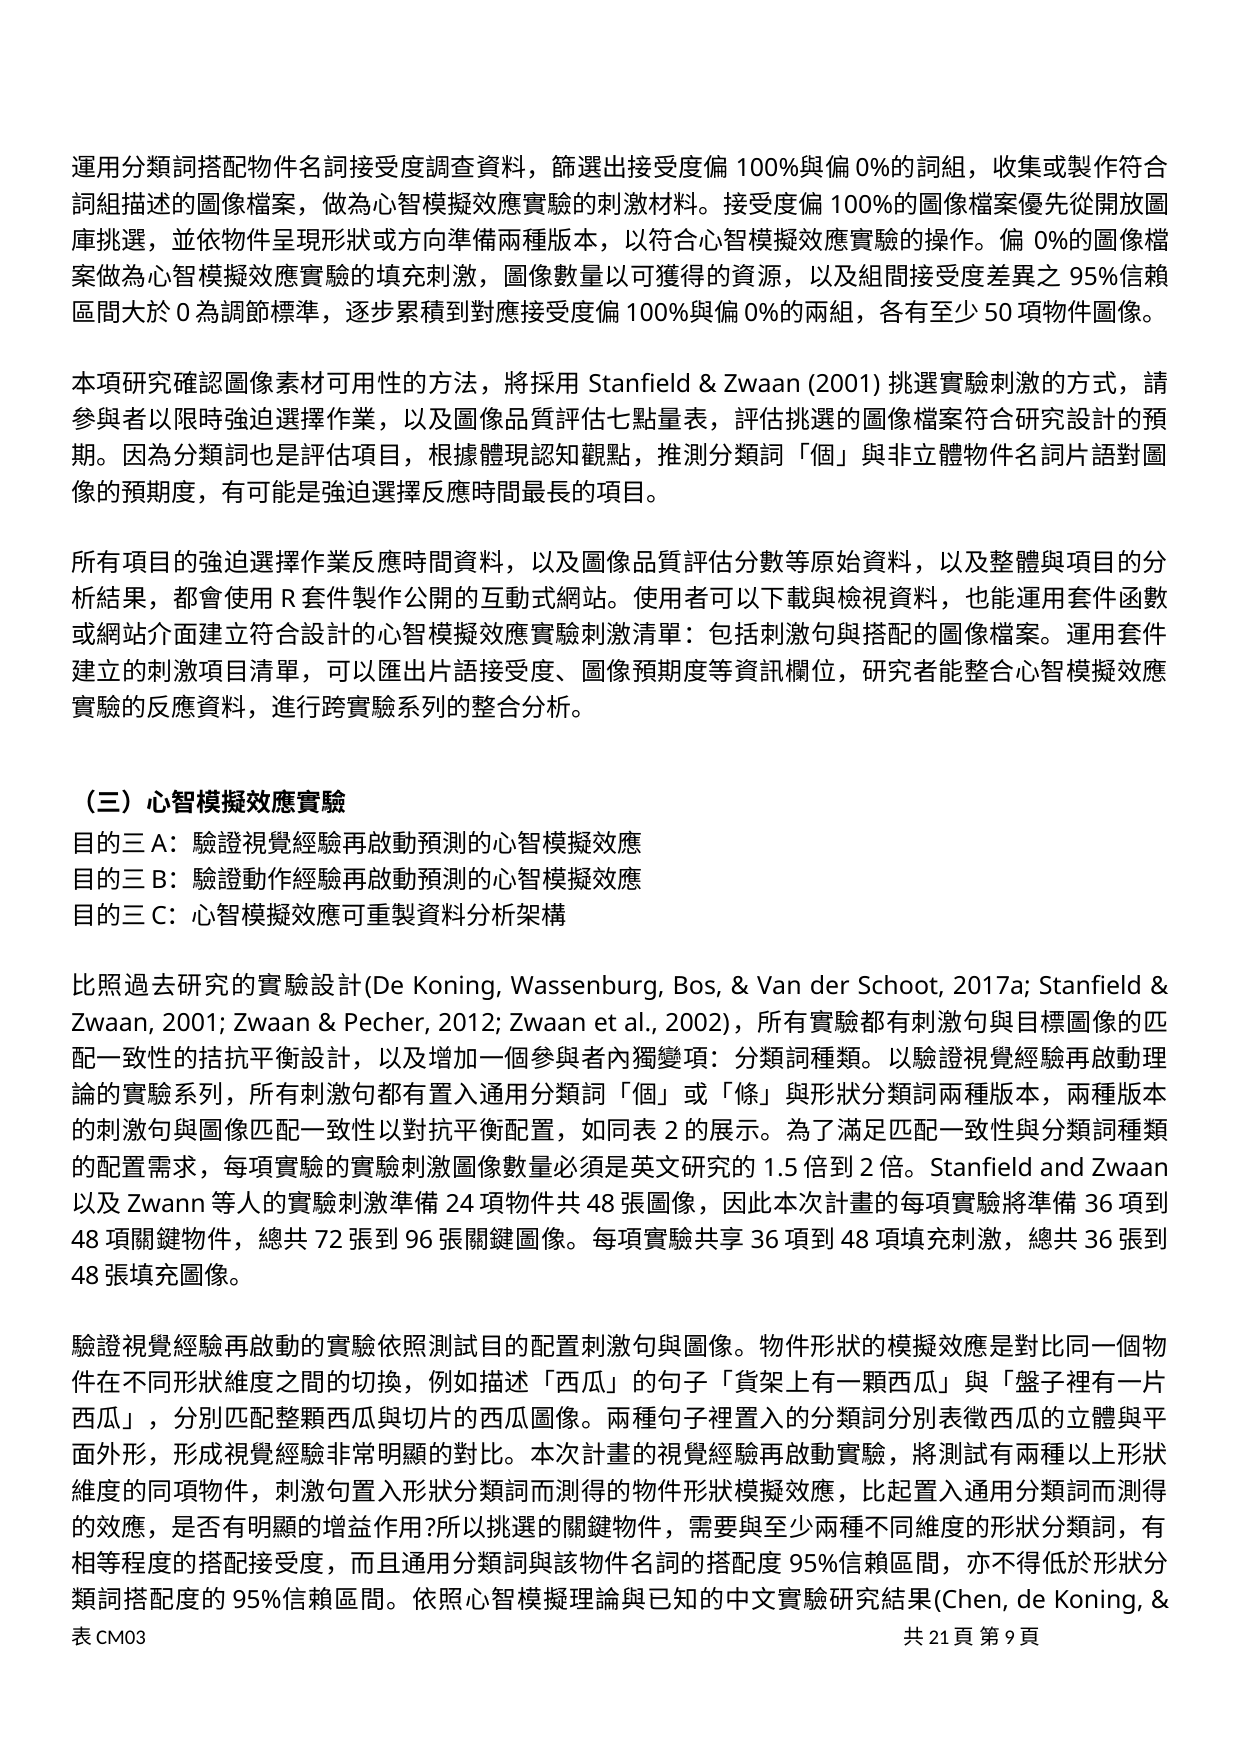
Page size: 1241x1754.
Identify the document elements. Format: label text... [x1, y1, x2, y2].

text 目的三C：心智模擬效應可重製資料分析架構 [71, 896, 1169, 932]
text 運用分類詞搭配物件名詞接受度調查資料，篩選出接受度偏100%與偏0%的詞組，收集或製作符合詞組描述的圖像檔案，做為心智模擬效應實驗的刺激材料。接受度偏100%的圖像檔案優先從開放圖庫挑選，並依物件呈現形狀或方向準備兩種版本，以符合心智模擬效應實驗的操作。偏0%的圖像檔案做為心智模擬效應實驗的填充刺激，圖像數量以可獲得的資源，以及組間接受度差異之95%信賴區間大於0為調節標準，逐步累積到對應接受度偏100%與偏0%的兩組，各有至少50項物件圖像。 [71, 148, 1169, 329]
text 所有項目的強迫選擇作業反應時間資料，以及圖像品質評估分數等原始資料，以及整體與項目的分析結果，都會使用R套件製作公開的互動式網站。使用者可以下載與檢視資料，也能運用套件函數或網站介面建立符合設計的心智模擬效應實驗刺激清單：包括刺激句與搭配的圖像檔案。運用套件建立的刺激項目清單，可以匯出片語接受度、圖像預期度等資訊欄位，研究者能整合心智模擬效應實驗的反應資料，進行跨實驗系列的整合分析。 [71, 542, 1169, 723]
text 本項研究確認圖像素材可用性的方法，將採用Stanfield & Zwaan (2001) 挑選實驗刺激的方式，請參與者以限時強迫選擇作業，以及圖像品質評估七點量表，評估挑選的圖像檔案符合研究設計的預期。因為分類詞也是評估項目，根據體現認知觀點，推測分類詞「個」與非立體物件名詞片語對圖像的預期度，有可能是強迫選擇反應時間最長的項目。 [71, 363, 1169, 508]
text 驗證視覺經驗再啟動的實驗依照測試目的配置刺激句與圖像。物件形狀的模擬效應是對比同一個物件在不同形狀維度之間的切換，例如描述「西瓜」的句子「貨架上有一顆西瓜」與「盤子裡有一片西瓜」，分別匹配整顆西瓜與切片的西瓜圖像。兩種句子裡置入的分類詞分別表徵西瓜的立體與平面外形，形成視覺經驗非常明顯的對比。本次計畫的視覺經驗再啟動實驗，將測試有兩種以上形狀維度的同項物件，刺激句置入形狀分類詞而測得的物件形狀模擬效應，比起置入通用分類詞而測得的效應，是否有明顯的增益作用?所以挑選的關鍵物件，需要與至少兩種不同維度的形狀分類詞，有相等程度的搭配接受度，而且通用分類詞與該物件名詞的搭配度95%信賴區間，亦不得低於形狀分類詞搭配度的95%信賴區間。依照心智模擬理論與已知的中文實驗研究結果(Chen, de Koning, & [71, 1326, 1169, 1616]
text 目的三A：驗證視覺經驗再啟動預測的心智模擬效應 [71, 823, 1169, 859]
text 比照過去研究的實驗設計(De Koning, Wassenburg, Bos, & Van der Schoot, 2017a; Stanfield & Zwaan, 2001; Zwaan & Pecher, 2012; Zwaan et al., 2002)，所有實驗都有刺激句與目標圖像的匹配一致性的拮抗平衡設計，以及增加一個參與者內獨變項：分類詞種類。以驗證視覺經驗再啟動理論的實驗系列，所有刺激句都有置入通用分類詞「個」或「條」與形狀分類詞兩種版本，兩種版本的刺激句與圖像匹配一致性以對抗平衡配置，如同表2的展示。為了滿足匹配一致性與分類詞種類的配置需求，每項實驗的實驗刺激圖像數量必須是英文研究的1.5倍到2倍。Stanfield and Zwaan以及Zwann等人的實驗刺激準備24項物件共48張圖像，因此本次計畫的每項實驗將準備36項到48項關鍵物件，總共72張到96張關鍵圖像。每項實驗共享36項到48項填充刺激，總共36張到48張填充圖像。 [71, 966, 1169, 1292]
subtitle （三）心智模擬效應實驗 [71, 783, 1169, 819]
text 目的三B：驗證動作經驗再啟動預測的心智模擬效應 [71, 859, 1169, 896]
